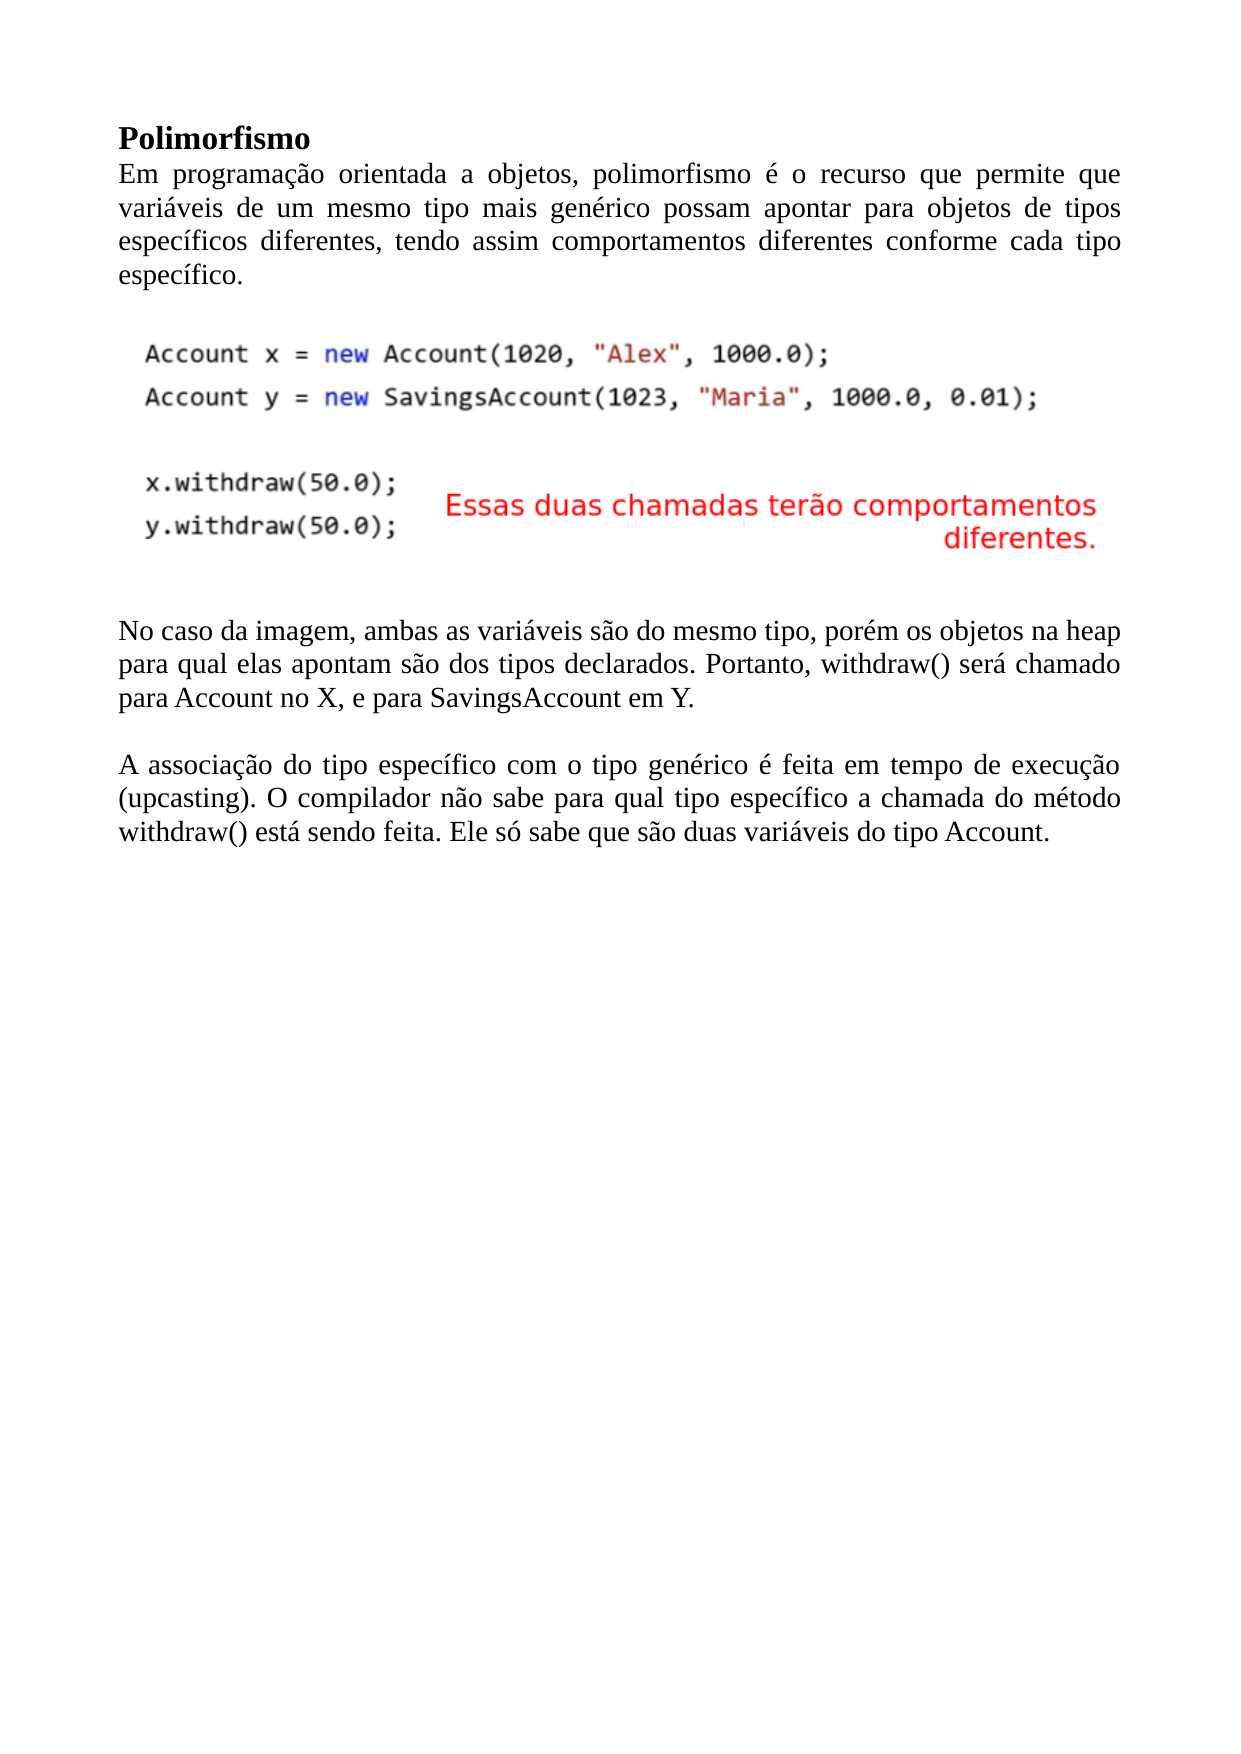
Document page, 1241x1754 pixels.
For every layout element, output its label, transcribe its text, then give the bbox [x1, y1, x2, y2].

text Em programação orientada a objetos, polimorfismo é o recurso que permite que variáveis de um mesmo tipo mais genérico possam apontar para objetos de tipos específicos diferentes, tendo assim comportamentos diferentes conforme cada tipo específico. [118, 156, 1122, 291]
text A associação do tipo específico com o tipo genérico é feita em tempo de execução (upcasting). O compilador não sabe para qual tipo específico a chamada do método withdraw() está sendo feita. Ele só sabe que são duas variáveis do tipo Account. [118, 747, 1122, 848]
text No caso da imagem, ambas as variáveis são do mesmo tipo, porém os objetos na heap para qual elas apontam são dos tipos declarados. Portanto, withdraw() será chamado para Account no X, e para SavingsAccount em Y. [118, 613, 1122, 713]
text Polimorfismo [118, 118, 1122, 156]
picture [118, 326, 1123, 580]
